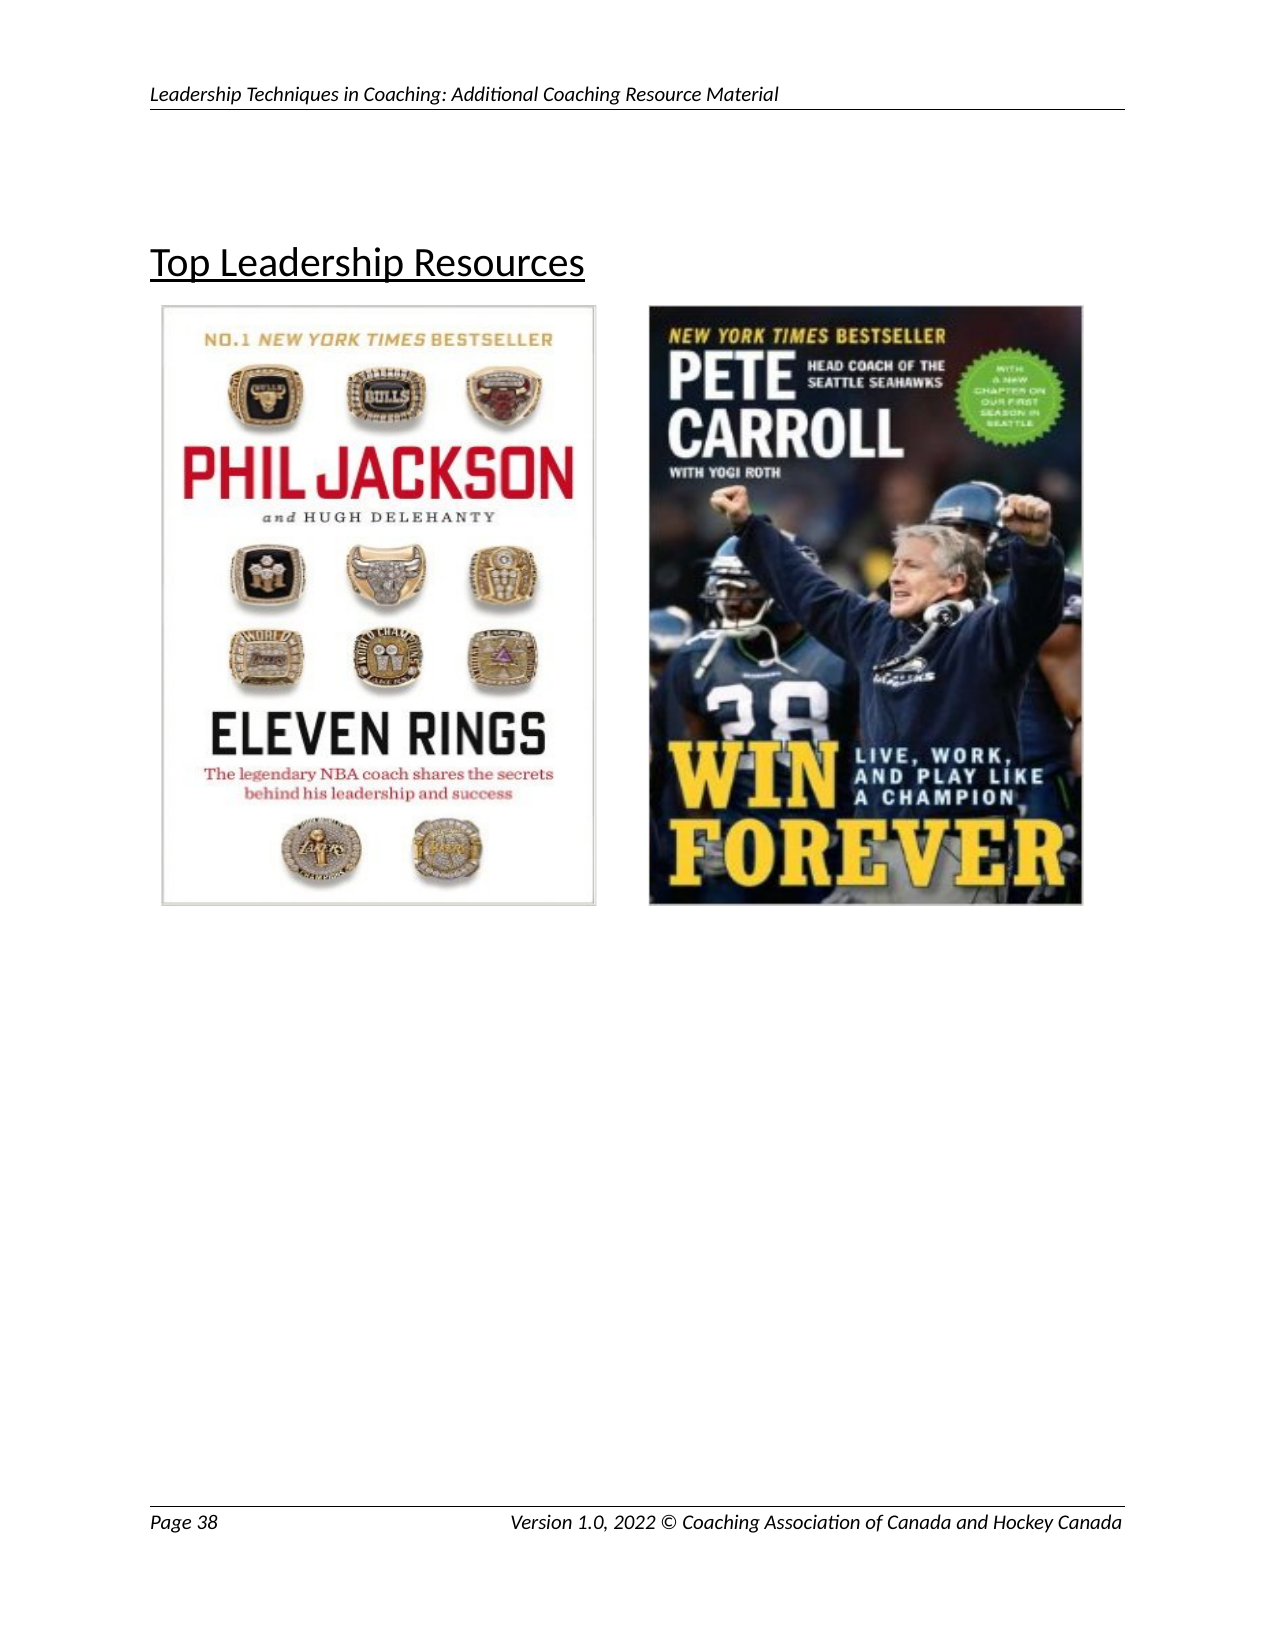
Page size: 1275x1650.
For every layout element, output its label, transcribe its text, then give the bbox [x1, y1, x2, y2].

table_header [638, 299, 1125, 918]
text Top Leadership Resources [150, 236, 1125, 286]
table_header [150, 299, 637, 918]
